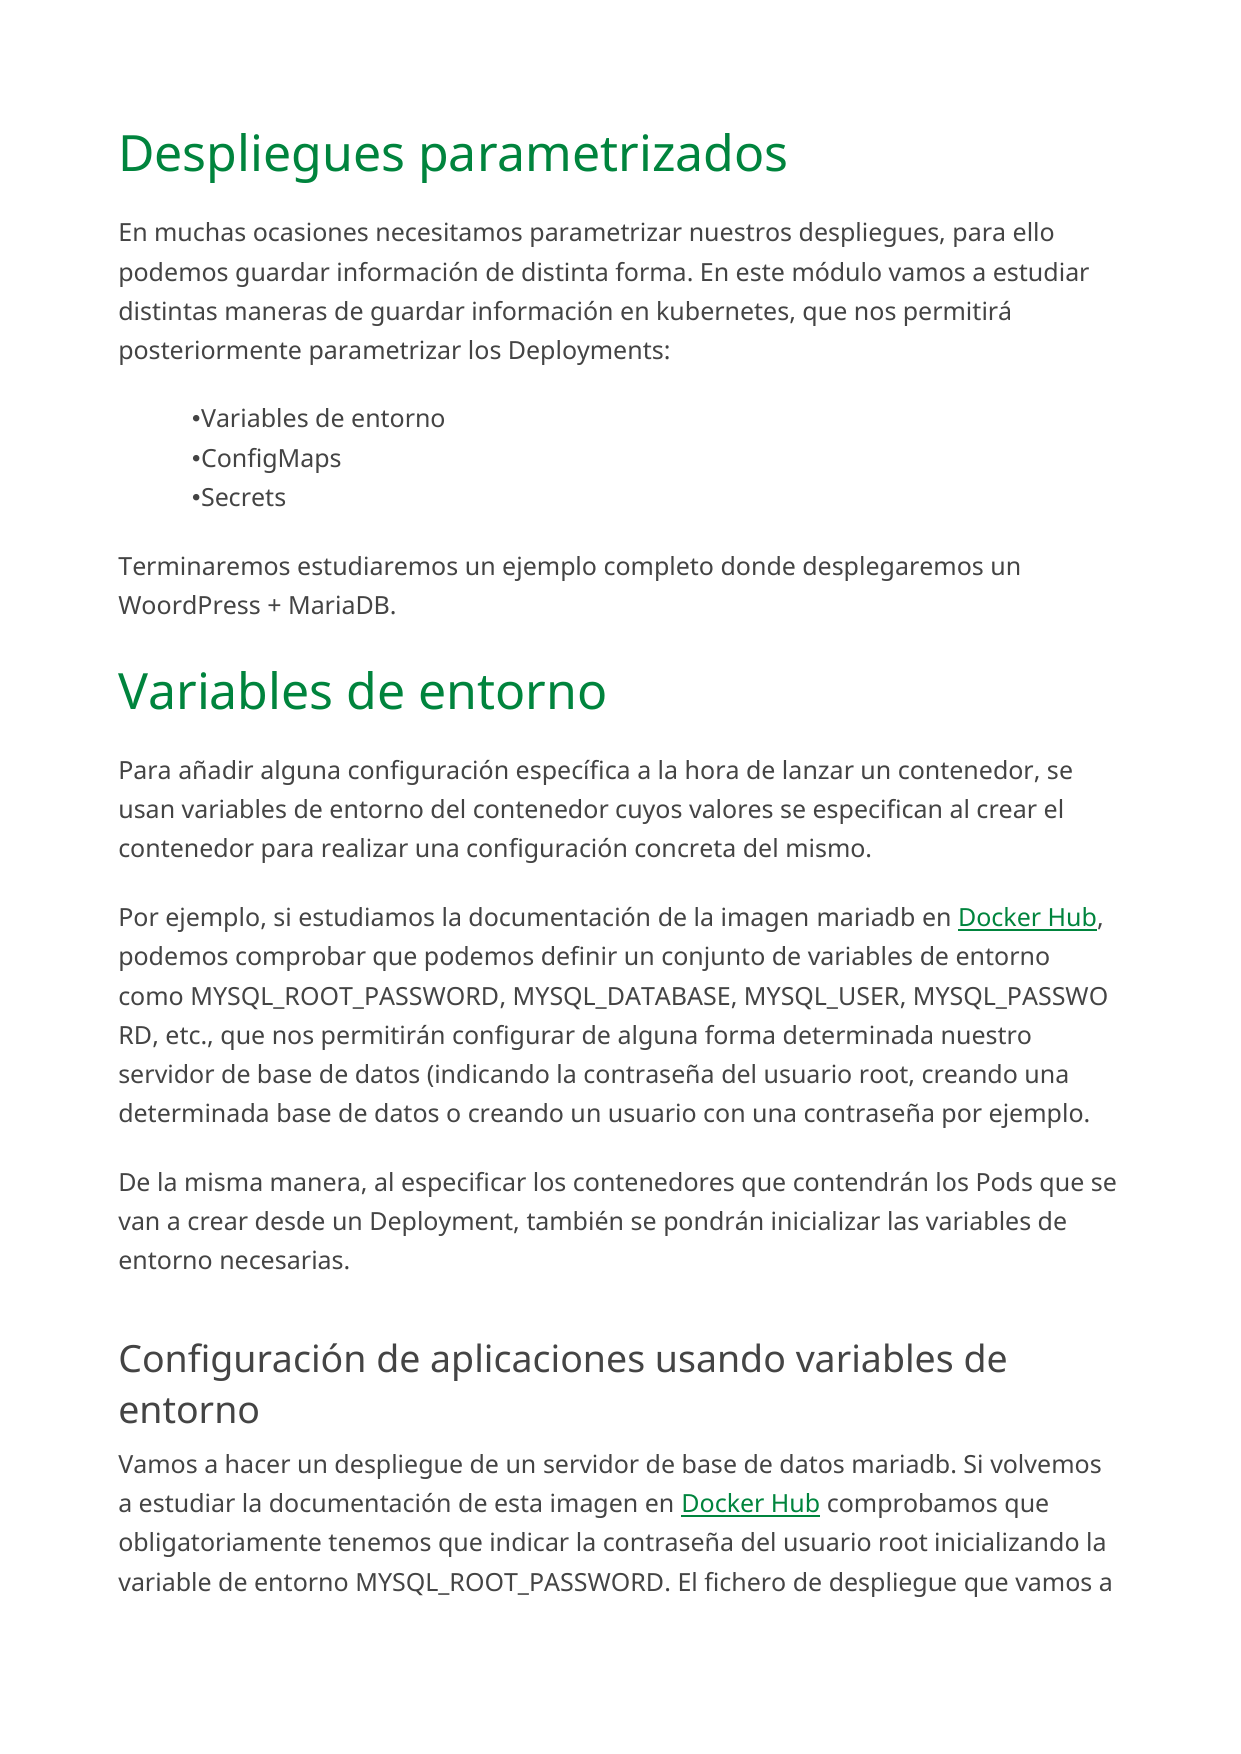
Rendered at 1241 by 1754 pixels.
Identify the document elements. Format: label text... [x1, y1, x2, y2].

text En muchas ocasiones necesitamos parametrizar nuestros despliegues, para ello podemos guardar información de distinta forma. En este módulo vamos a estudiar distintas maneras de guardar información en kubernetes, que nos permitirá posteriormente parametrizar los Deployments: [118, 215, 1122, 367]
list ConfigMaps [118, 440, 1122, 474]
text Para añadir alguna configuración específica a la hora de lanzar un contenedor, se usan variables de entorno del contenedor cuyos valores se especifican al crear el contenedor para realizar una configuración concreta del mismo. [118, 753, 1122, 865]
text De la misma manera, al especificar los contenedores que contendrán los Pods que se van a crear desde un Deployment, también se pondrán inicializar las variables de entorno necesarias. [118, 1164, 1122, 1277]
list Secrets [118, 479, 1122, 513]
list Variables de entorno [118, 401, 1122, 435]
subtitle Variables de entorno [118, 656, 1075, 724]
text Vamos a hacer un despliegue de un servidor de base de datos mariadb. Si volvemos a estudiar la documentación de esta imagen en Docker Hub comprobamos que obligatoriamente tenemos que indicar la contraseña del usuario root inicializando la variable de entorno MYSQL_ROOT_PASSWORD. El fichero de despliegue que vamos a [118, 1447, 1122, 1598]
subtitle Configuración de aplicaciones usando variables de entorno [118, 1332, 1122, 1434]
text Terminaremos estudiaremos un ejemplo completo donde desplegaremos un WoordPress + MariaDB. [118, 548, 1122, 621]
subtitle Despliegues parametrizados [118, 118, 1075, 186]
text Por ejemplo, si estudiamos la documentación de la imagen mariadb en Docker Hub, podemos comprobar que podemos definir un conjunto de variables de entorno como MYSQL_ROOT_PASSWORD, MYSQL_DATABASE, MYSQL_USER, MYSQL_PASSWORD, etc., que nos permitirán configurar de alguna forma determinada nuestro servidor de base de datos (indicando la contraseña del usuario root, creando una determinada base de datos o creando un usuario con una contraseña por ejemplo. [118, 900, 1122, 1130]
